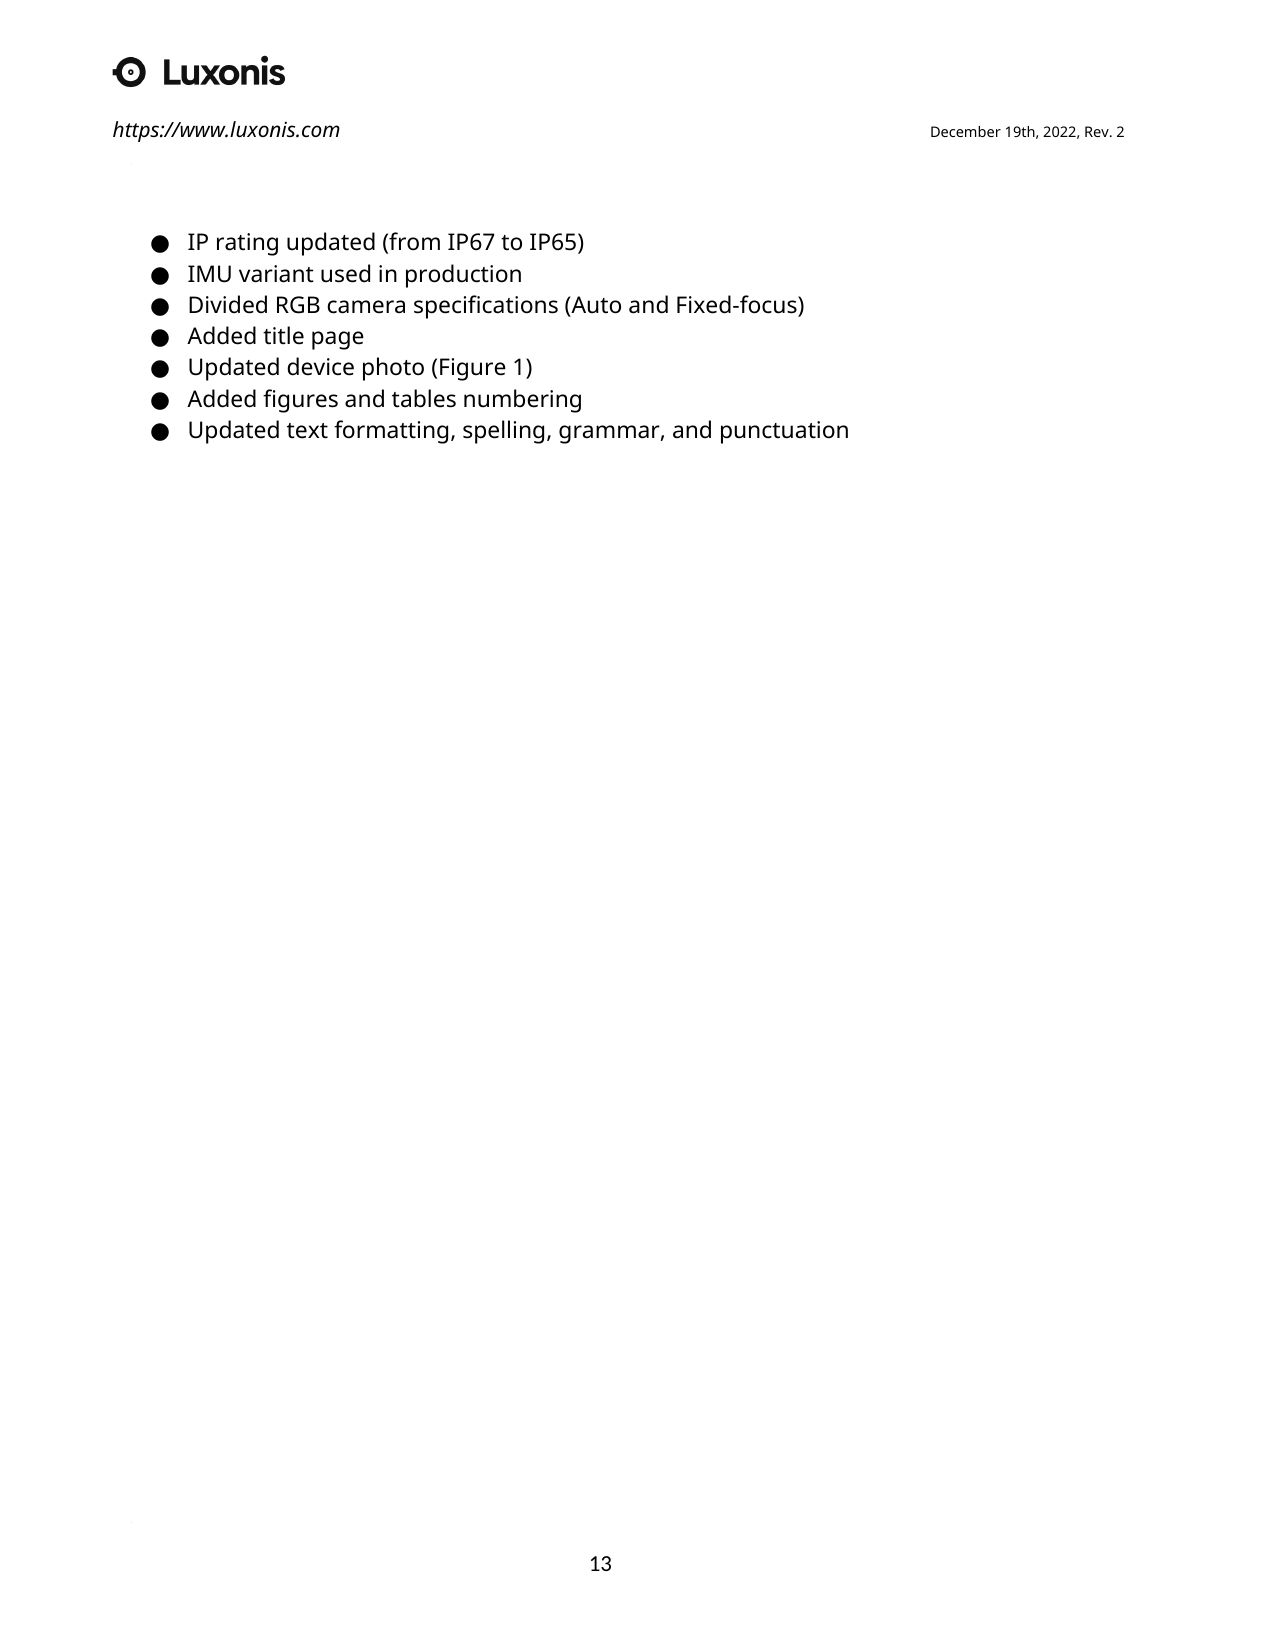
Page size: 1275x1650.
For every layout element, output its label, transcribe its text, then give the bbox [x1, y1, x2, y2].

list IMU variant used in production [150, 257, 1162, 289]
list IP rating updated (from IP67 to IP65) [150, 226, 1162, 257]
picture [112, 47, 286, 97]
list Updated text formatting, spelling, grammar, and punctuation [150, 414, 1162, 445]
list Added title page [150, 320, 1162, 351]
list Added figures and tables numbering [150, 382, 1162, 414]
list Updated device photo (Figure 1) [150, 351, 1162, 382]
list Divided RGB camera specifications (Auto and Fixed-focus) [150, 289, 1162, 320]
